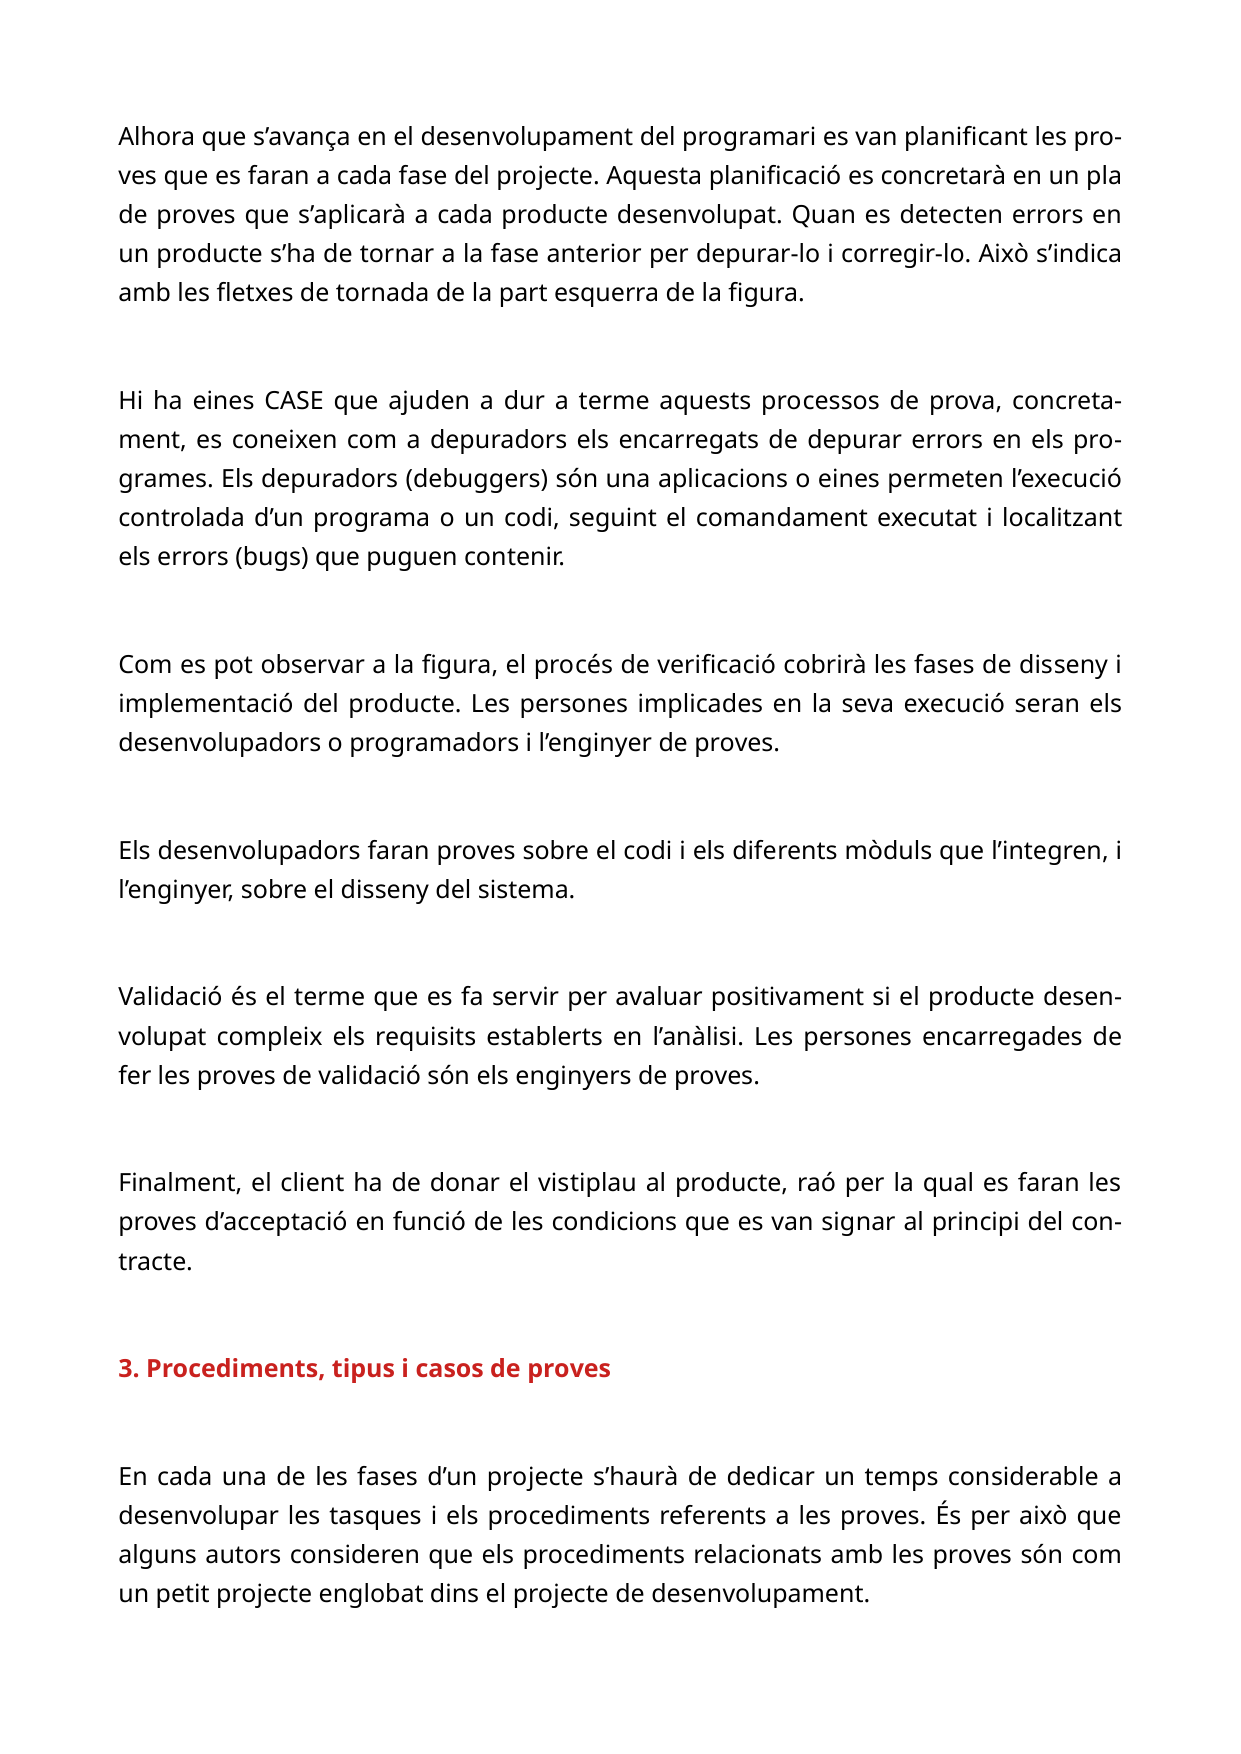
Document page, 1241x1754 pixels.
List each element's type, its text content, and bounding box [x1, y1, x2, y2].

text Vali­da­ció és el terme que es fa ser­vir per ava­luar posi­ti­va­ment si el pro­ducte desen­vo­lu­pat com­pleix els requi­sits esta­blerts en l’anà­lisi. Les per­so­nes encar­re­ga­des de fer les pro­ves de vali­da­ció són els engi­nyers de pro­ves. [118, 979, 1122, 1091]
text En cada una de les fases d’un pro­jecte s’haurà de dedi­car un temps con­si­de­ra­ble a desen­vo­lu­par les tas­ques i els pro­ce­di­ments refe­rents a les pro­ves. És per això que alguns autors con­si­de­ren que els pro­ce­di­ments rela­ci­o­nats amb les pro­ves són com un petit pro­jecte englo­bat dins el pro­jecte de desen­vo­lu­pa­ment. [118, 1458, 1122, 1610]
text Hi ha eines CASE que aju­den a dur a terme aquests pro­ces­sos de prova, con­cre­ta­ment, es conei­xen com a depu­ra­dors els encar­re­gats de depu­rar errors en els pro­gra­mes. Els depu­ra­dors (debug­gers) són una apli­ca­ci­ons o eines per­me­ten l’exe­cu­ció con­tro­lada d’un pro­grama o un codi, seguint el coman­da­ment exe­cu­tat i loca­lit­zant els errors (bugs) que puguen con­te­nir. [118, 382, 1122, 573]
text Els desen­vo­lu­pa­dors faran pro­ves sobre el codi i els dife­rents mòduls que l’inte­gren, i l’engi­nyer, sobre el dis­seny del sis­tema. [118, 832, 1122, 906]
text Final­ment, el cli­ent ha de donar el vis­ti­plau al pro­ducte, raó per la qual es faran les proves d’accep­ta­ció en fun­ció de les con­di­ci­ons que es van sig­nar al prin­cipi del con­tracte. [118, 1165, 1122, 1277]
text 3. Pro­ce­di­ments, tipus i casos de pro­ves [118, 1351, 1122, 1385]
text Com es pot obser­var a la figura, el pro­cés de veri­fi­ca­ció cobrirà les fases de dis­seny i imple­men­ta­ció del pro­ducte. Les per­so­nes impli­ca­des en la seva exe­cu­ció seran els desen­vo­lu­pa­dors o pro­gra­ma­dors i l’engi­nyer de pro­ves. [118, 646, 1122, 759]
text Alhora que s’avança en el desen­vo­lu­pa­ment del pro­gra­mari es van pla­ni­fi­cant les pro­ves que es faran a cada fase del pro­jecte. Aquesta pla­ni­fi­ca­ció es con­cre­tarà en un pla de pro­ves que s’apli­carà a cada pro­ducte desen­vo­lu­pat. Quan es detec­ten errors en un pro­ducte s’ha de tor­nar a la fase ante­rior per depu­rar-lo i cor­re­gir-lo. Això s’indica amb les flet­xes de tor­nada de la part esquerra de la figura. [118, 118, 1122, 309]
